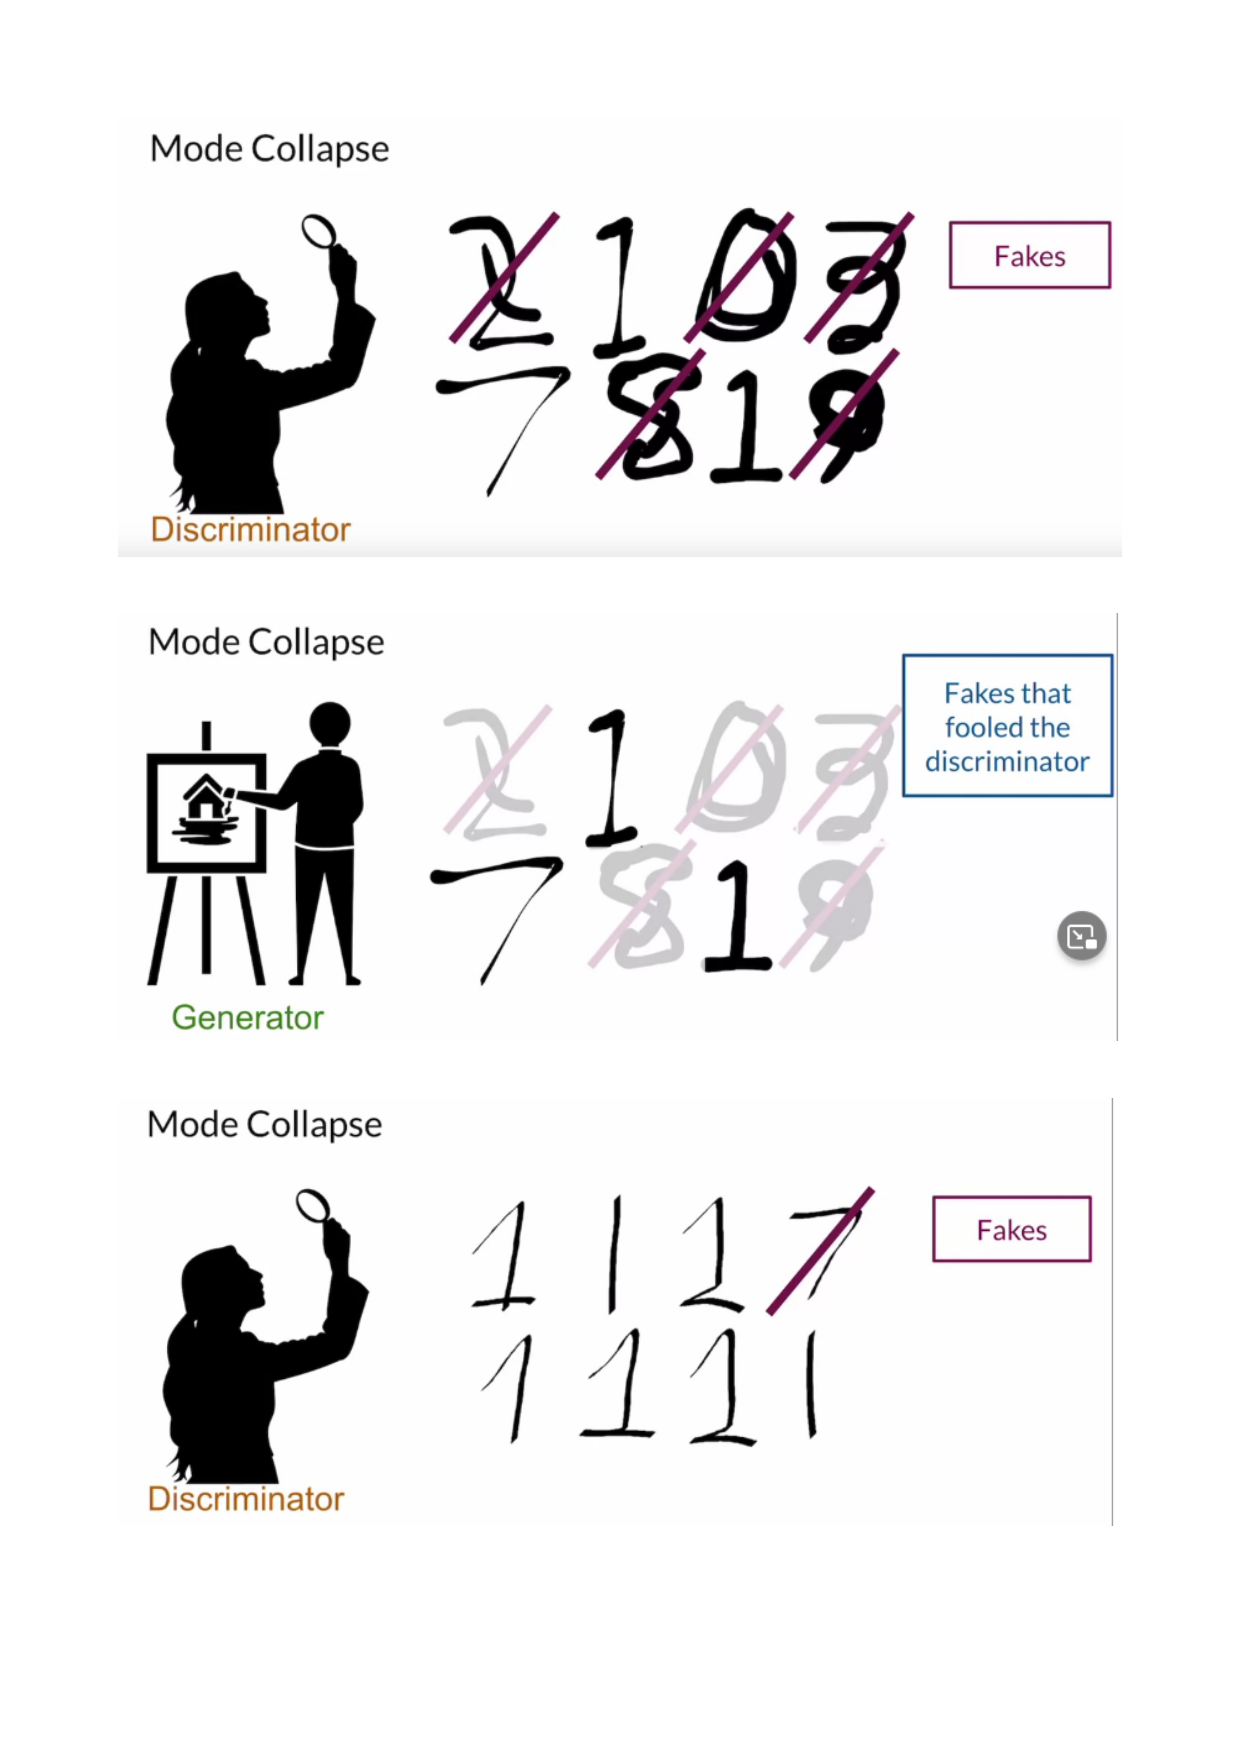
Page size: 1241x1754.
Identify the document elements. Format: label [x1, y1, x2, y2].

picture [118, 613, 1123, 1041]
picture [118, 118, 1123, 557]
picture [118, 1098, 1123, 1526]
